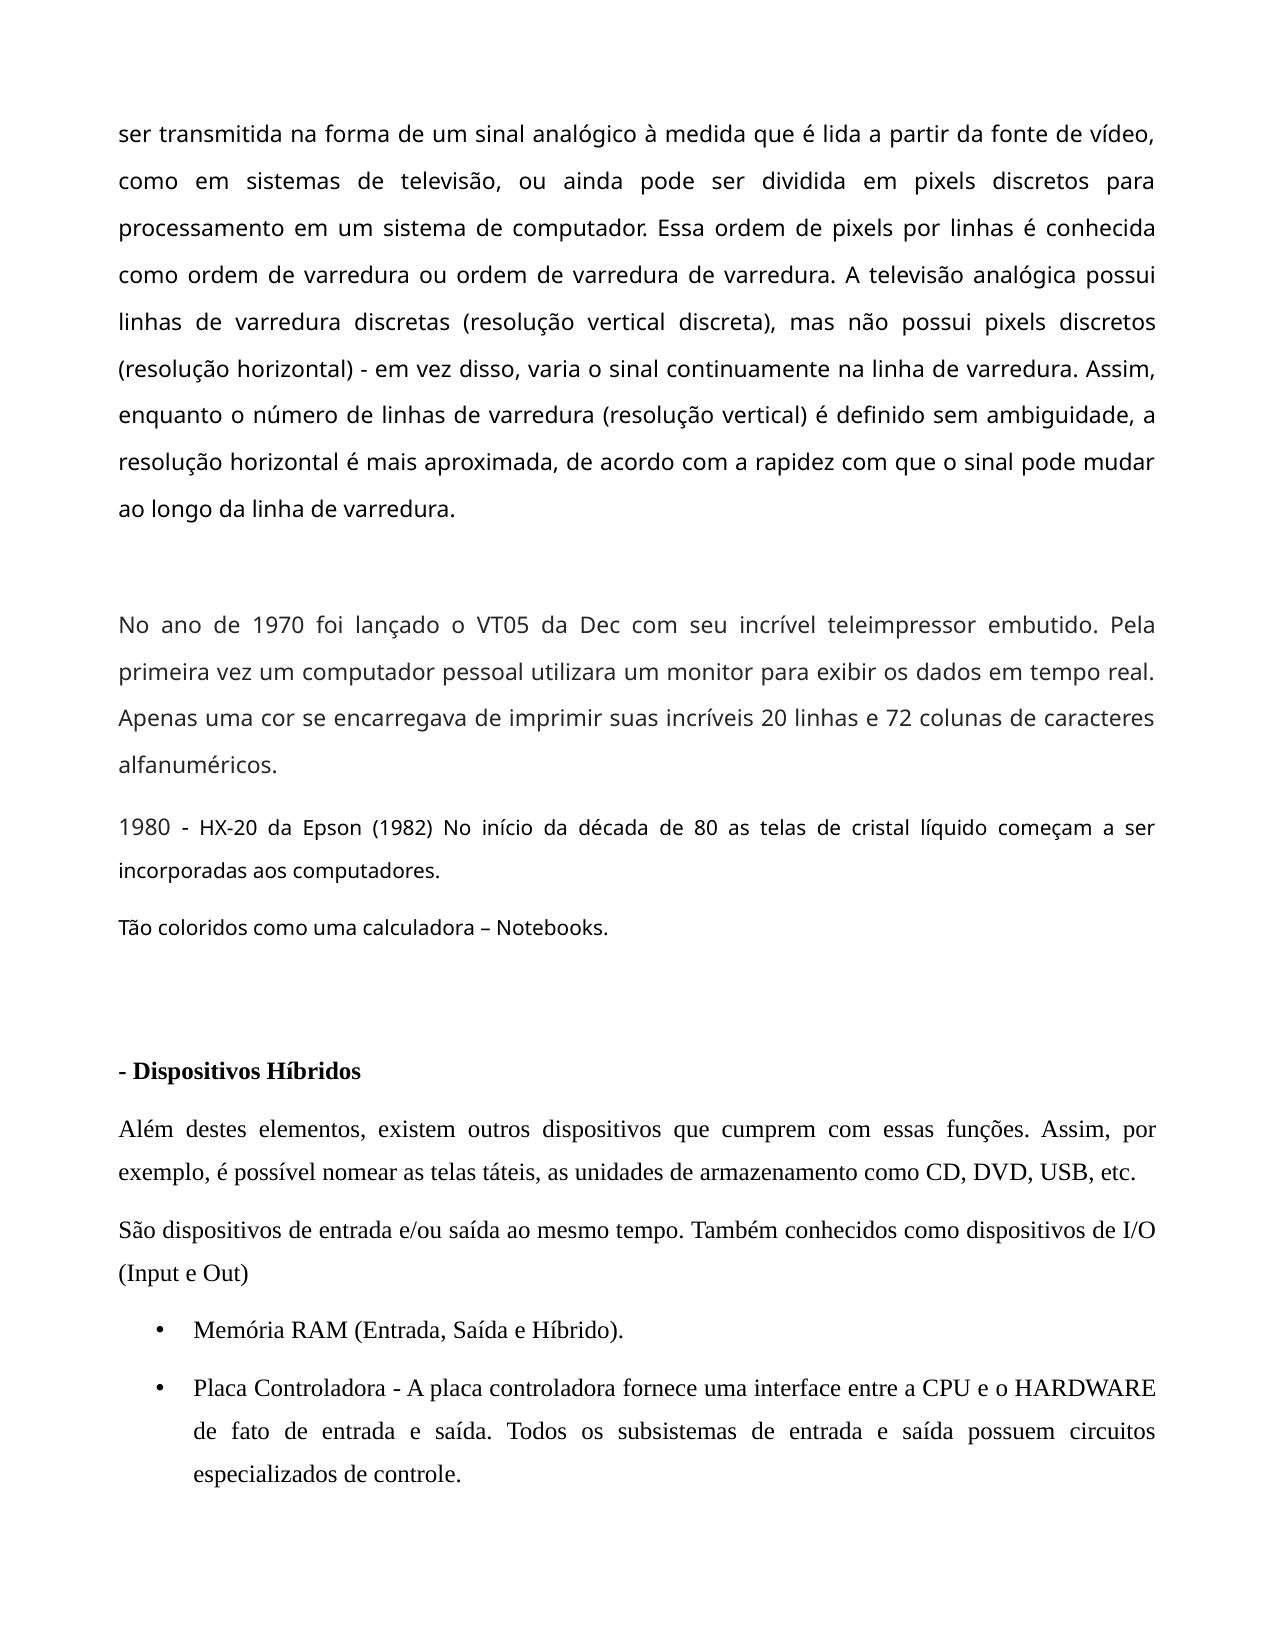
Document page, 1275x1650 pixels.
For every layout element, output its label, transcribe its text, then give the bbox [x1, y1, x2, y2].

text São dispositivos de entrada e/ou saída ao mesmo tempo. Também conhecidos como dispositivos de I/O (Input e Out) [118, 1215, 1157, 1287]
text ser transmitida na forma de um sinal analógico à medida que é lida a partir da fonte de vídeo, como em sistemas de televisão, ou ainda pode ser dividida em pixels discretos para processamento em um sistema de computador. Essa ordem de pixels por linhas é conhecida como ordem de varredura ou ordem de varredura de varredura. A televisão analógica possui linhas de varredura discretas (resolução vertical discreta), mas não possui pixels discretos (resolução horizontal) - em vez disso, varia o sinal continuamente na linha de varredura. Assim, enquanto o número de linhas de varredura (resolução vertical) é definido sem ambiguidade, a resolução horizontal é mais aproximada, de acordo com a rapidez com que o sinal pode mudar ao longo da linha de varredura. [118, 118, 1157, 524]
text Além destes elementos, existem outros dispositivos que cumprem com essas funções. Assim, por exemplo, é possível nomear as telas táteis, as unidades de armazenamento como CD, DVD, USB, etc. [118, 1114, 1157, 1186]
text No ano de 1970 foi lançado o VT05 da Dec com seu incrível teleimpressor embutido. Pela primeira vez um computador pessoal utilizara um monitor para exibir os dados em tempo real. Apenas uma cor se encarregava de imprimir suas incríveis 20 linhas e 72 colunas de caracteres alfanuméricos. [118, 609, 1157, 781]
list Memória RAM (Entrada, Saída e Híbrido). [156, 1316, 1157, 1344]
text - Dispositivos Híbridos [118, 1056, 1157, 1085]
list Placa Controladora - A placa controladora fornece uma interface entre a CPU e o HARDWARE de fato de entrada e saída. Todos os subsistemas de entrada e saída possuem circuitos especializados de controle. [156, 1373, 1157, 1488]
text 1980 - HX-20 da Epson (1982) No início da década de 80 as telas de cristal líquido começam a ser incorporadas aos computadores. [118, 811, 1157, 884]
text Tão coloridos como uma calculadora – Notebooks. [118, 913, 1157, 942]
